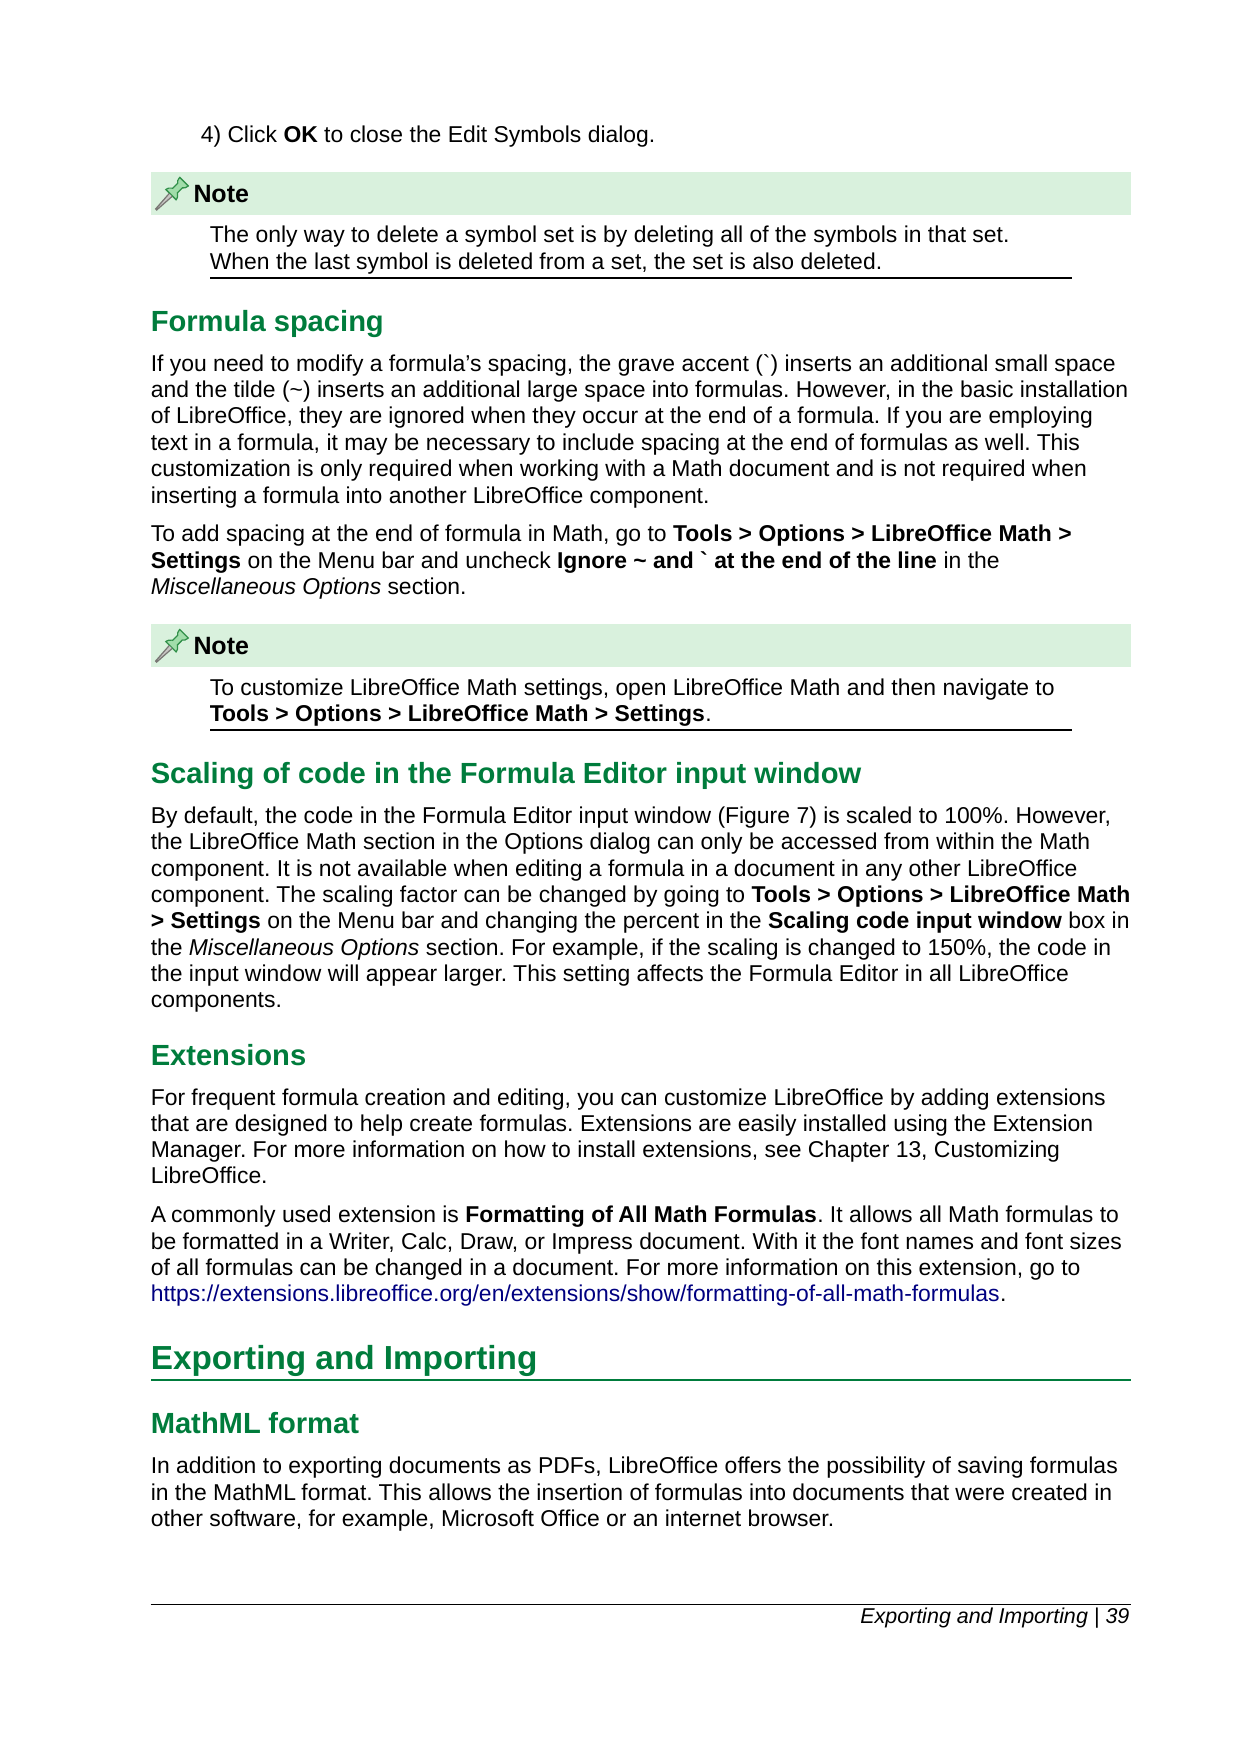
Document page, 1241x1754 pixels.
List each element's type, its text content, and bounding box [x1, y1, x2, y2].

text To customize LibreOffice Math settings, open LibreOffice Math and then navigate to Tools > Options > LibreOffice Math > Settings. [209, 673, 1072, 731]
text In addition to exporting documents as PDFs, LibreOffice offers the possibility of saving formulas in the MathML format. This allows the insertion of formulas into documents that were created in other software, for example, Microsoft Office or an internet browser. [151, 1452, 1131, 1531]
list Click OK to close the Edit Symbols dialog. [227, 121, 1131, 147]
text If you need to modify a formula’s spacing, the grave accent (`) inserts an additional small space and the tilde (~) inserts an additional large space into formulas. However, in the basic installation of LibreOffice, they are ignored when they occur at the end of a formula. If you are employing text in a formula, it may be necessary to include spacing at the end of formulas as well. This customization is only required when working with a Math document and is not required when inserting a formula into another LibreOffice component. [151, 350, 1131, 508]
subtitle Note [151, 624, 1131, 667]
subtitle Extensions [151, 1037, 1131, 1071]
subtitle Note [151, 172, 1131, 215]
subtitle Exporting and Importing [151, 1338, 1131, 1379]
subtitle Scaling of code in the Formula Editor input window [151, 756, 1131, 789]
subtitle Formula spacing [151, 304, 1131, 337]
text The only way to delete a symbol set is by deleting all of the symbols in that set. When the last symbol is deleted from a set, the set is also deleted. [209, 221, 1072, 279]
text To add spacing at the end of formula in Math, go to Tools > Options > LibreOffice Math > Settings on the Menu bar and uncheck Ignore ~ and ` at the end of the line in the Miscellaneous Options section. [151, 520, 1131, 599]
subtitle MathML format [151, 1406, 1131, 1440]
text For frequent formula creation and editing, you can customize LibreOffice by adding extensions that are designed to help create formulas. Extensions are easily installed using the Extension Manager. For more information on how to install extensions, see Chapter 13, Customizing LibreOffice. [151, 1083, 1131, 1189]
text By default, the code in the Formula Editor input window (Figure 7) is scaled to 100%. However, the LibreOffice Math section in the Options dialog can only be accessed from within the Math component. It is not available when editing a formula in a document in any other LibreOffice component. The scaling factor can be changed by going to Tools > Options > LibreOffice Math > Settings on the Menu bar and changing the percent in the Scaling code input window box in the Miscellaneous Options section. For example, if the scaling is changed to 150%, the code in the input window will appear larger. This setting affects the Formula Editor in all LibreOffice components. [151, 802, 1131, 1013]
text A commonly used extension is Formatting of All Math Formulas. It allows all Math formulas to be formatted in a Writer, Calc, Draw, or Impress document. With it the font names and font sizes of all formulas can be changed in a document. For more information on this extension, go to https://extensions.libreoffice.org/en/extensions/show/formatting-of-all-math-formulas. [151, 1201, 1131, 1307]
